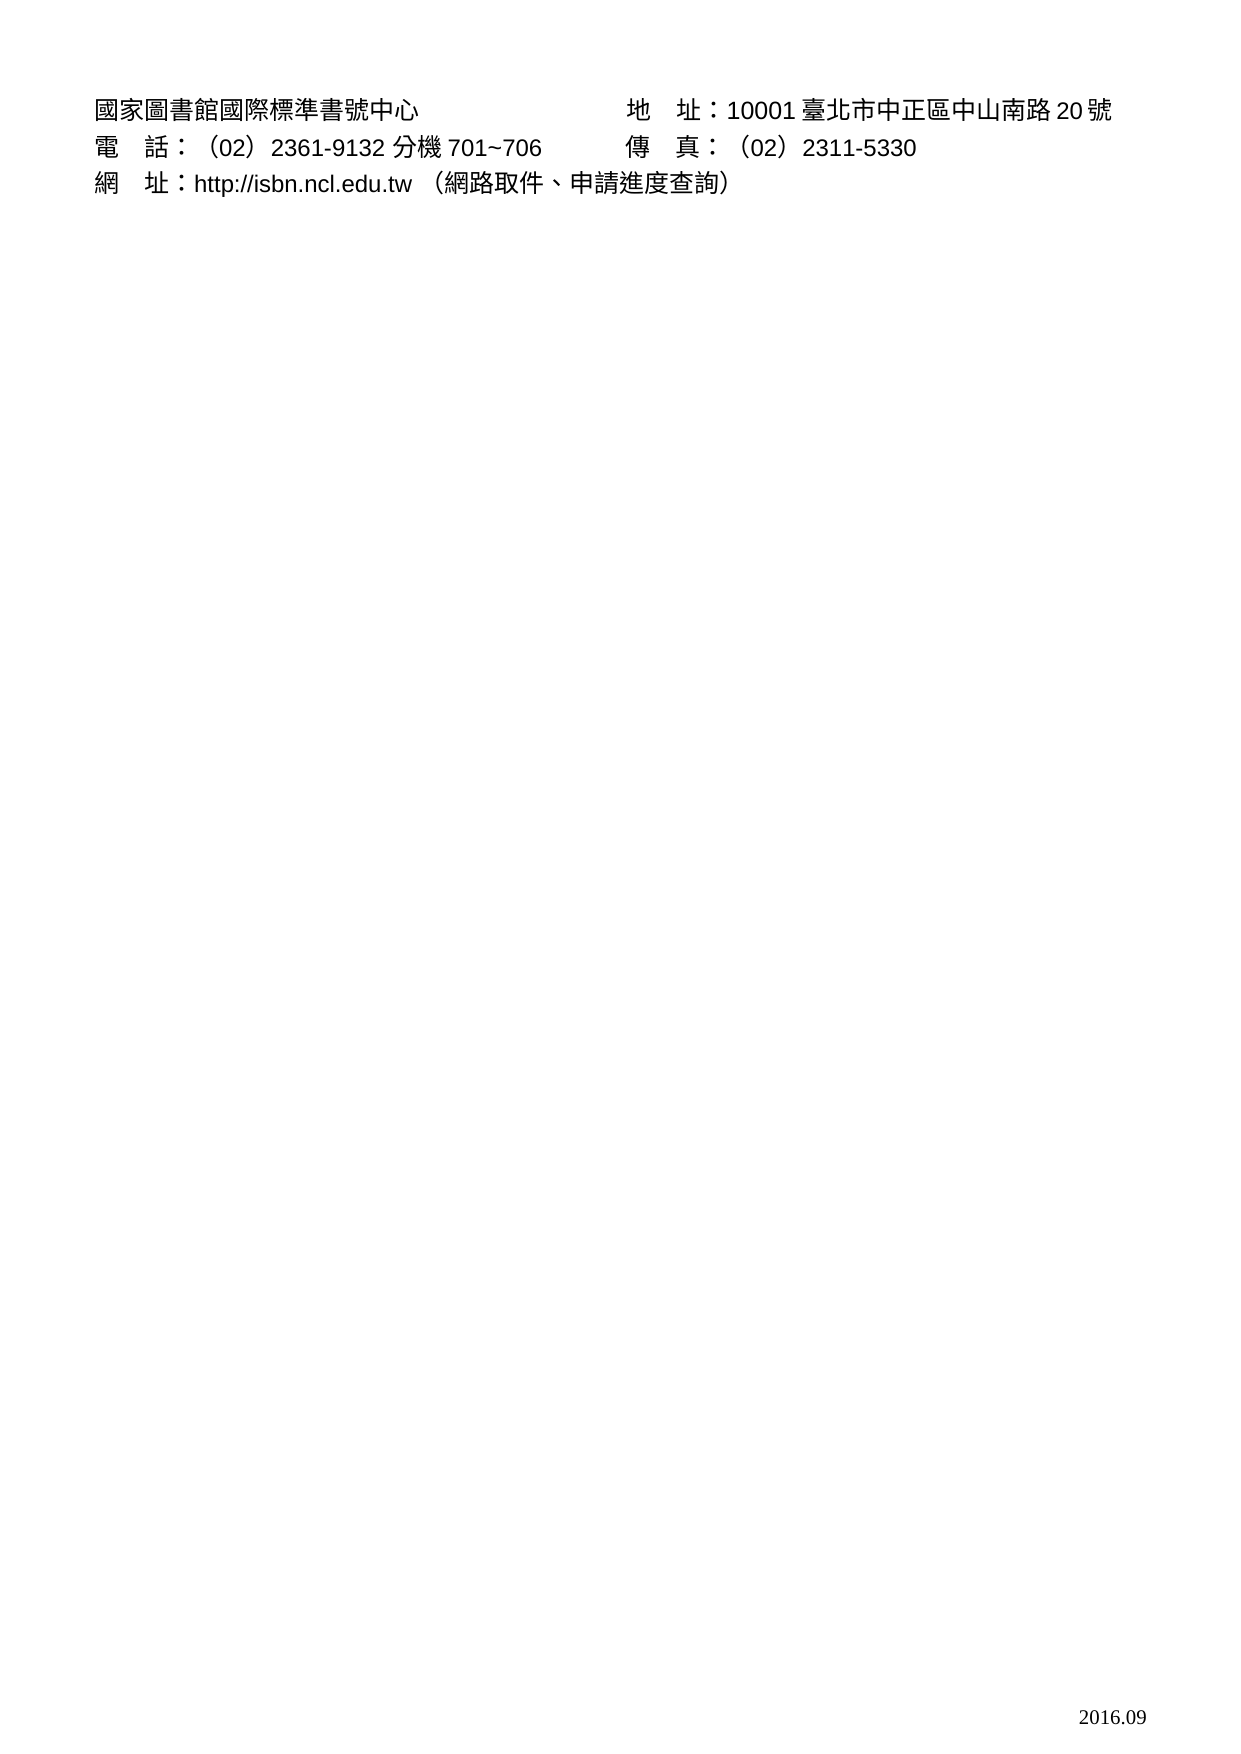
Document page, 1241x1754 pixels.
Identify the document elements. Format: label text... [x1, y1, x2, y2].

text 網 址：http://isbn.ncl.edu.tw （網路取件、申請進度查詢） [94, 163, 1146, 199]
text 電 話：（02）2361-9132 分機 701~706 傳 真：（02）2311-5330 [94, 127, 1146, 163]
text 國家圖書館國際標準書號中心 地 址：10001臺北市中正區中山南路20號 [94, 89, 1146, 127]
